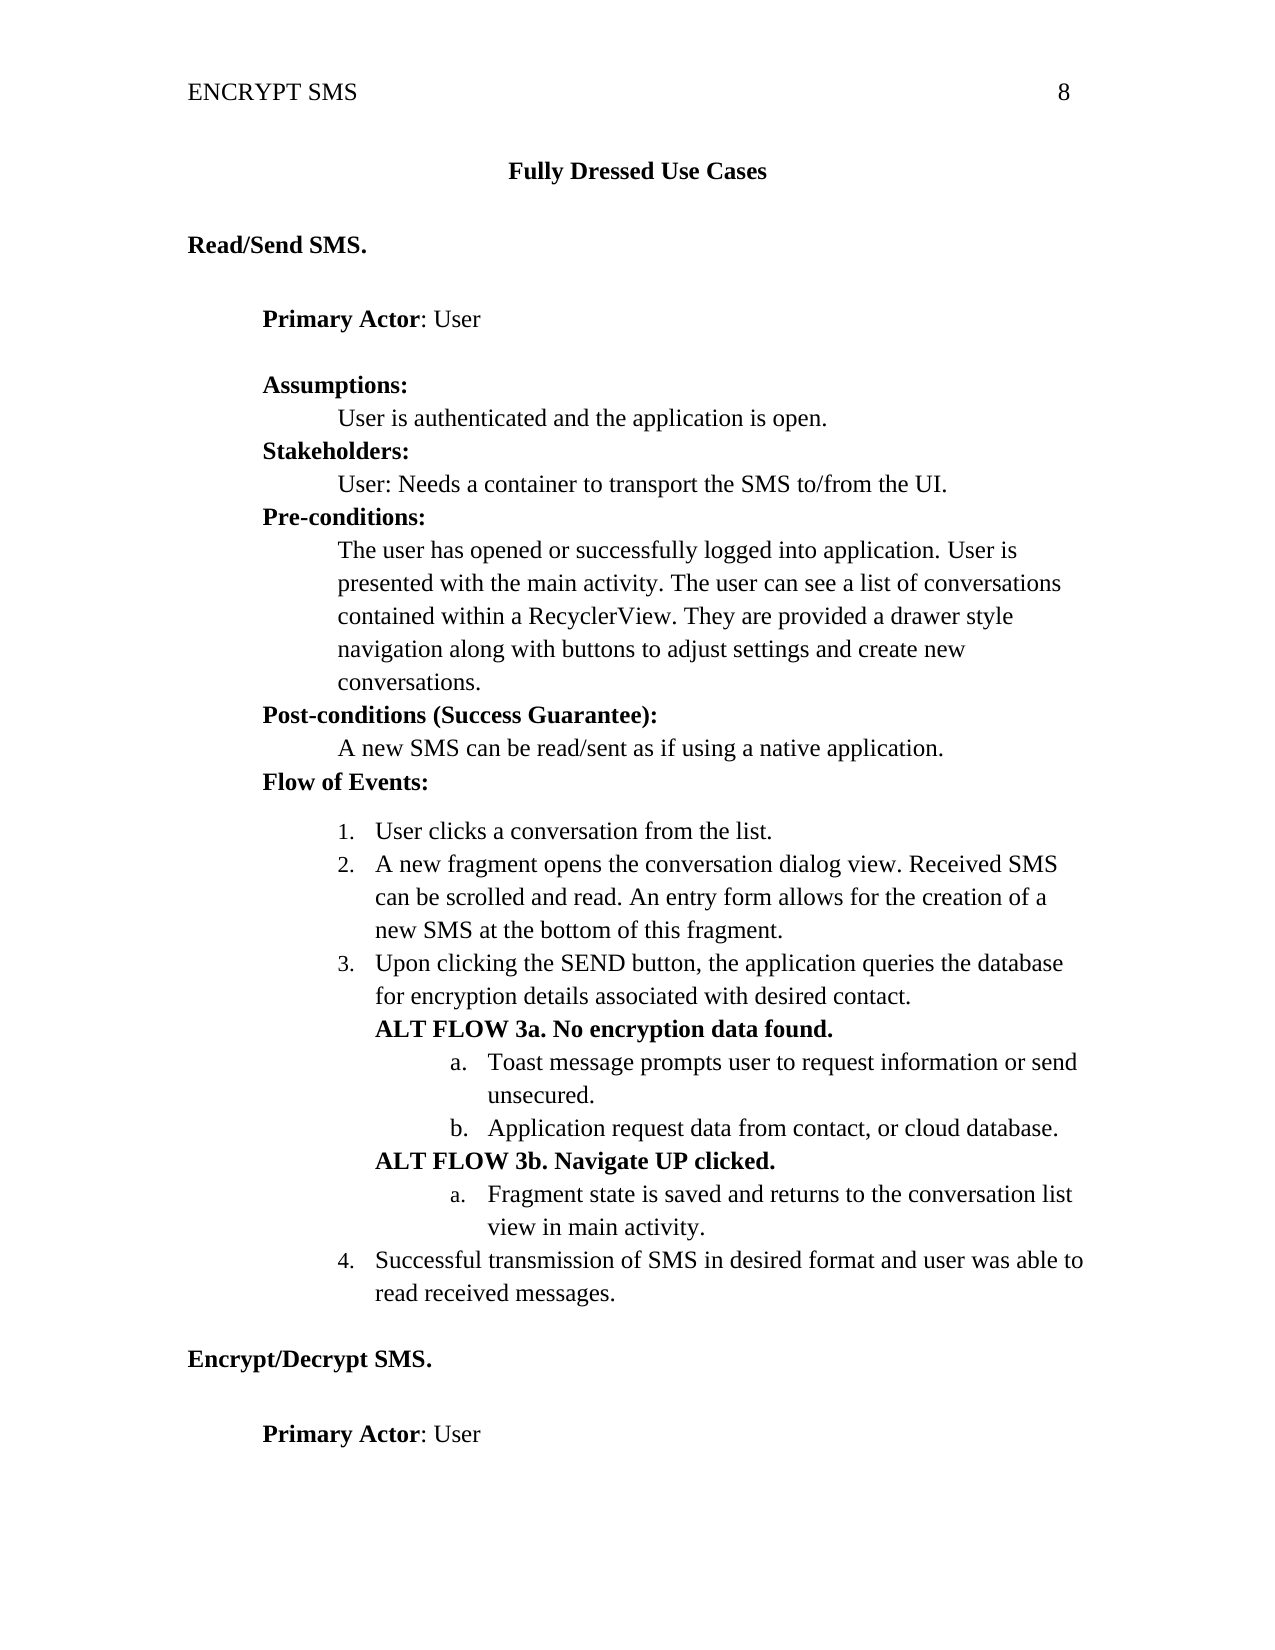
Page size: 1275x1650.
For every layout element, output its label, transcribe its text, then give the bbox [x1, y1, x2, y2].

text Primary Actor: User [262, 304, 1087, 333]
subtitle Fully Dressed Use Cases [187, 156, 1087, 185]
list User clicks a conversation from the list. [337, 816, 1087, 845]
text Stakeholders: [262, 436, 1087, 465]
list Upon clicking the SEND button, the application queries the database for encryption details associated with desired contact. [337, 948, 1087, 1010]
subtitle Encrypt/Decrypt SMS. [187, 1344, 1087, 1373]
text Pre-conditions: [262, 502, 1087, 531]
list Fragment state is saved and returns to the conversation list view in main activity. [450, 1179, 1087, 1241]
list Application request data from contact, or cloud database. [450, 1113, 1087, 1142]
text Post-conditions (Success Guarantee): [262, 701, 1087, 729]
text Assumptions: [262, 370, 1087, 399]
text Primary Actor: User [262, 1419, 1087, 1447]
subtitle Read/Send SMS. [187, 230, 1087, 259]
list Toast message prompts user to request information or send unsecured. [450, 1047, 1087, 1109]
list A new fragment opens the conversation dialog view. Received SMS can be scrolled and read. An entry form allows for the creation of a new SMS at the bottom of this fragment. [337, 849, 1087, 944]
text Flow of Events: [262, 767, 1087, 795]
text ALT FLOW 3b. Navigate UP clicked. [375, 1146, 1087, 1175]
text User: Needs a container to transport the SMS to/from the UI. [262, 469, 1087, 498]
list Successful transmission of SMS in desired format and user was able to read received messages. [337, 1246, 1087, 1307]
text ALT FLOW 3a. No encryption data found. [375, 1014, 1087, 1043]
text The user has opened or successfully logged into application. User is presented with the main activity. The user can see a list of conversations contained within a RecyclerView. They are provided a drawer style navigation along with buttons to adjust settings and create new conversations. [262, 535, 1087, 696]
text A new SMS can be read/sent as if using a native application. [262, 733, 1087, 762]
text User is authenticated and the application is open. [262, 403, 1087, 432]
